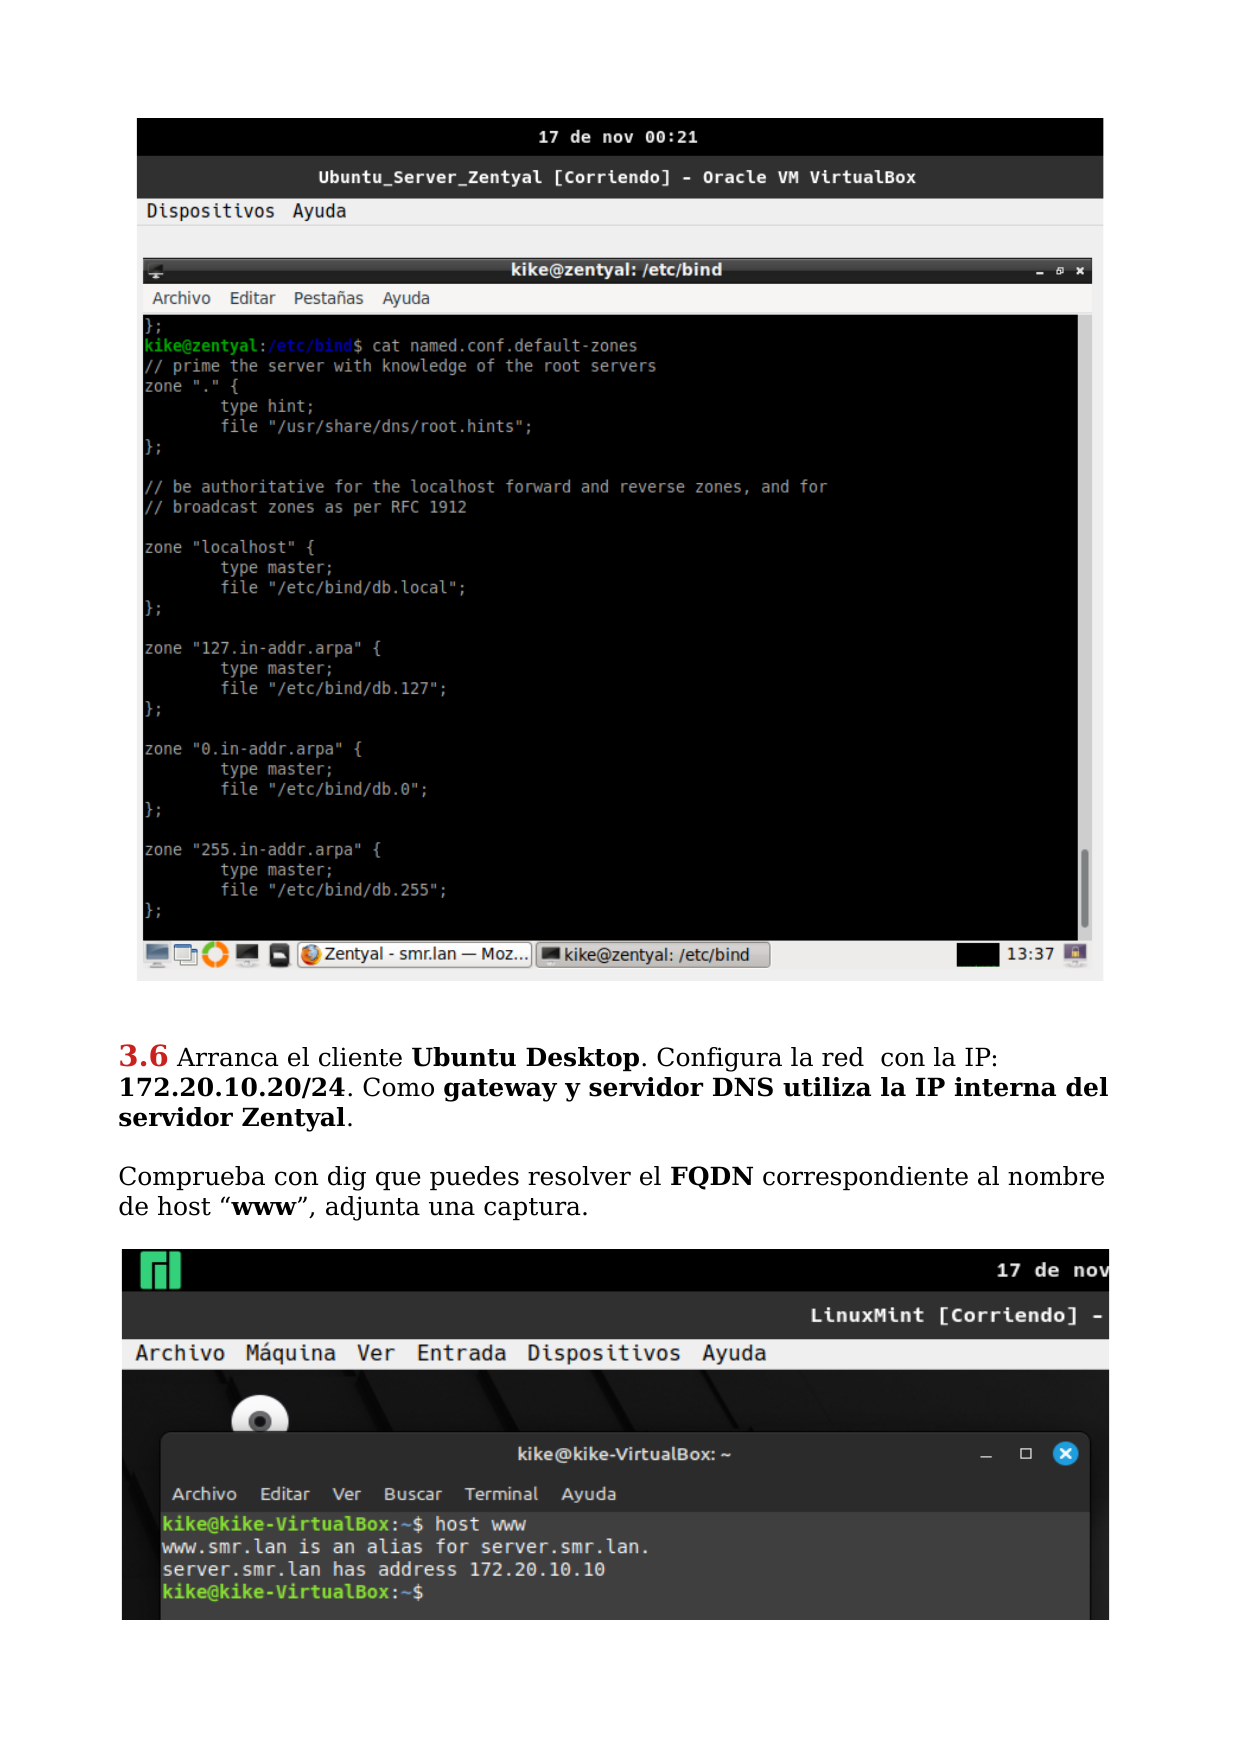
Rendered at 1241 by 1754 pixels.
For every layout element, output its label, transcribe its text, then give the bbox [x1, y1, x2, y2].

picture [121, 1249, 1110, 1620]
text Comprueba con dig que puedes resolver el FQDN correspondiente al nombre de host “www”, adjunta una captura. [118, 1162, 1122, 1221]
picture [136, 118, 1104, 981]
text 3.6 Arranca el cliente Ubuntu Desktop. Configura la red con la IP: 172.20.10.20/24. Como gateway y servidor DNS utiliza la IP interna del servidor Zentyal. [118, 1039, 1122, 1132]
